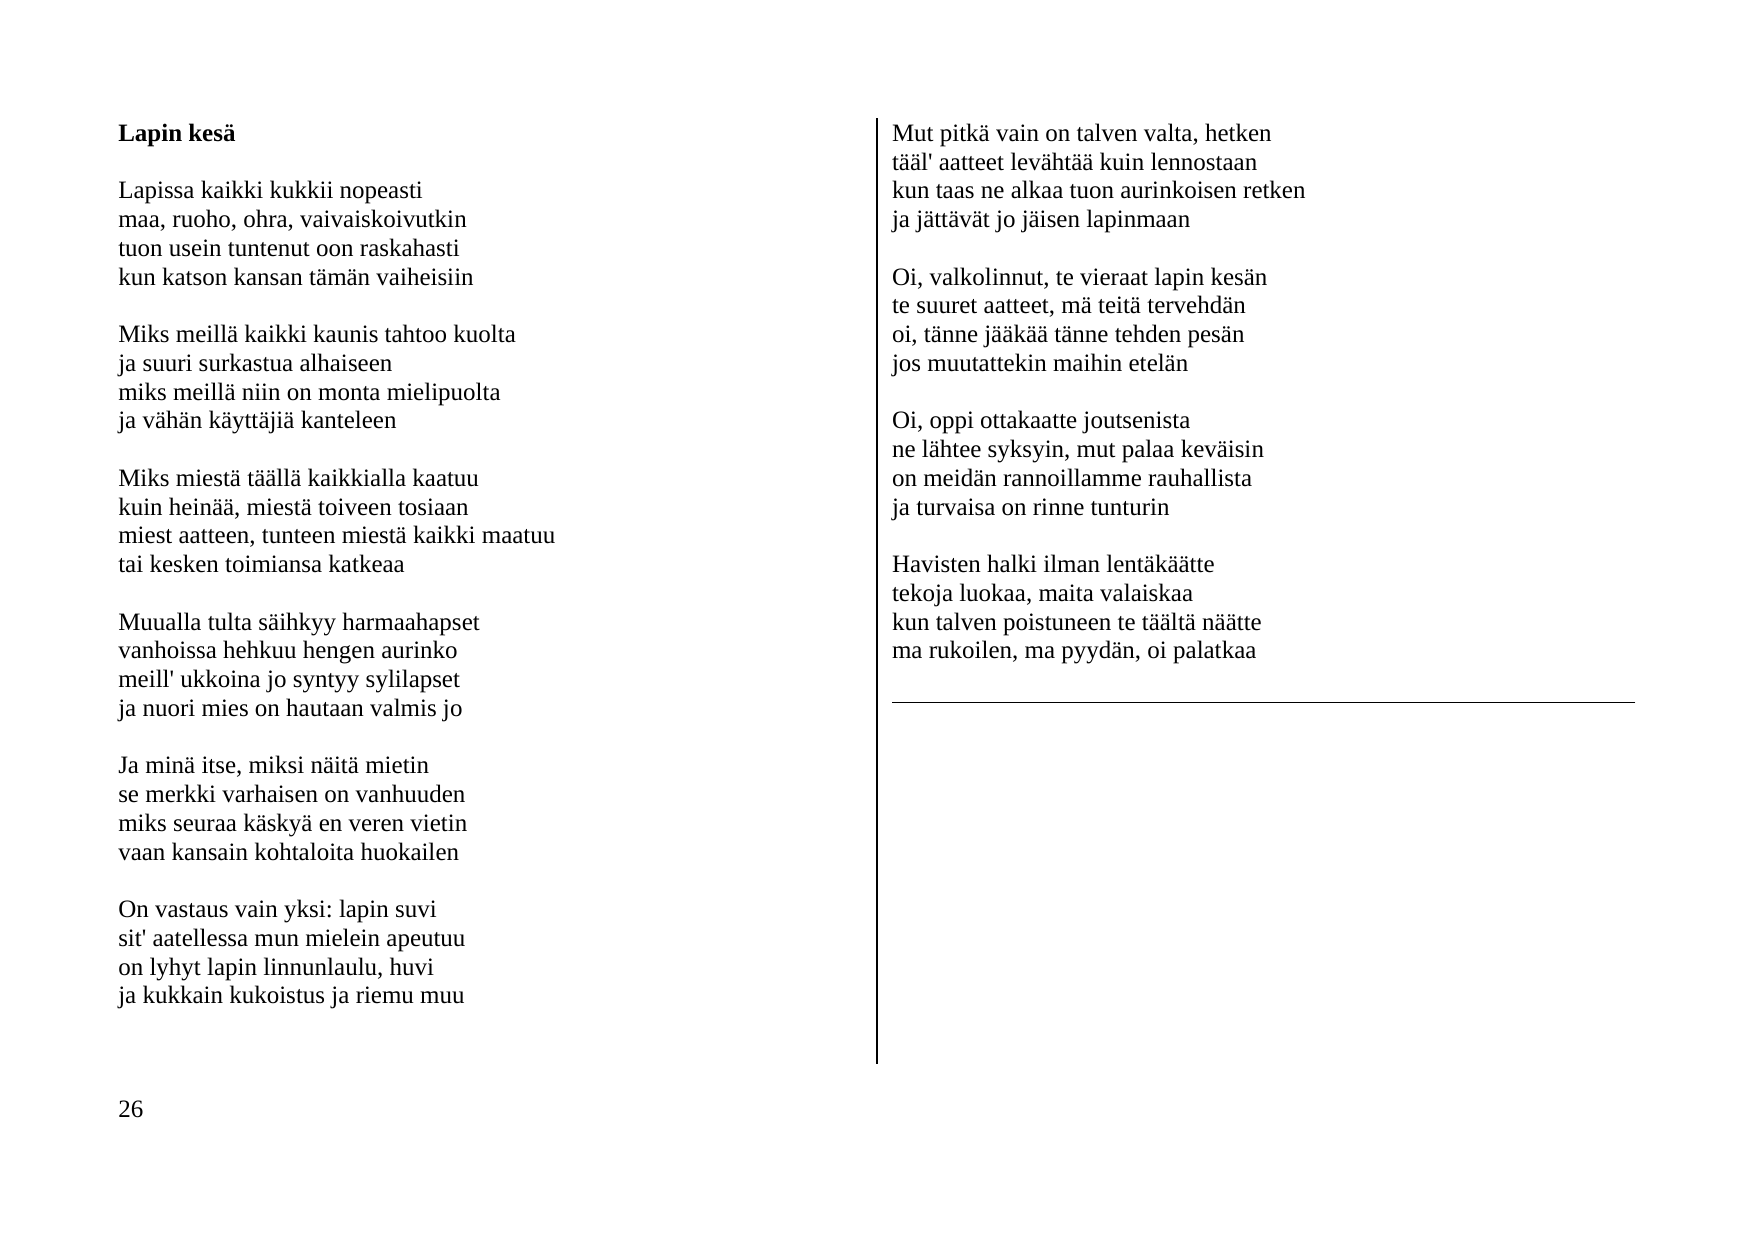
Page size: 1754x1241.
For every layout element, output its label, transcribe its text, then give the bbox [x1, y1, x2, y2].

text Miks meillä kaikki kaunis tahtoo kuolta [118, 319, 862, 348]
text Miks miestä täällä kaikkialla kaatuu [118, 463, 862, 492]
text ja vähän käyttäjiä kanteleen [118, 406, 862, 434]
text miest aatteen, tunteen miestä kaikki maatuu [118, 521, 862, 549]
text Ja minä itse, miksi näitä mietin [118, 751, 862, 779]
text oi, tänne jääkää tänne tehden pesän [892, 319, 1635, 348]
text ja nuori mies on hautaan valmis jo [118, 693, 862, 722]
text Oi, valkolinnut, te vieraat lapin kesän [892, 262, 1635, 291]
text ja turvaisa on rinne tunturin [892, 492, 1635, 521]
text maa, ruoho, ohra, vaivaiskoivutkin [118, 204, 862, 233]
text Mut pitkä vain on talven valta, hetken [892, 118, 1635, 147]
text kuin heinää, miestä toiveen tosiaan [118, 492, 862, 521]
text ja suuri surkastua alhaiseen [118, 348, 862, 377]
text on lyhyt lapin linnunlaulu, huvi [118, 952, 862, 981]
text miks seuraa käskyä en veren vietin [118, 808, 862, 837]
text kun taas ne alkaa tuon aurinkoisen retken [892, 176, 1635, 204]
text On vastaus vain yksi: lapin suvi [118, 894, 862, 923]
text te suuret aatteet, mä teitä tervehdän [892, 291, 1635, 319]
text ja kukkain kukoistus ja riemu muu [118, 981, 862, 1009]
text vaan kansain kohtaloita huokailen [118, 837, 862, 866]
text se merkki varhaisen on vanhuuden [118, 779, 862, 808]
text Muualla tulta säihkyy harmaahapset [118, 607, 862, 636]
text Lapissa kaikki kukkii nopeasti [118, 176, 862, 204]
text Havisten halki ilman lentäkäätte [892, 549, 1635, 578]
text ja jättävät jo jäisen lapinmaan [892, 204, 1635, 233]
text vanhoissa hehkuu hengen aurinko [118, 636, 862, 664]
text kun talven poistuneen te täältä näätte [892, 607, 1635, 636]
text jos muutattekin maihin etelän [892, 348, 1635, 377]
text Oi, oppi ottakaatte joutsenista [892, 406, 1635, 434]
text on meidän rannoillamme rauhallista [892, 463, 1635, 492]
text tääl' aatteet levähtää kuin lennostaan [892, 147, 1635, 176]
text ne lähtee syksyin, mut palaa keväisin [892, 434, 1635, 463]
text ma rukoilen, ma pyydän, oi palatkaa [892, 636, 1635, 664]
text tekoja luokaa, maita valaiskaa [892, 578, 1635, 607]
text sit' aatellessa mun mielein apeutuu [118, 923, 862, 952]
text kun katson kansan tämän vaiheisiin [118, 262, 862, 291]
text tuon usein tuntenut oon raskahasti [118, 233, 862, 262]
text miks meillä niin on monta mielipuolta [118, 377, 862, 406]
text Lapin kesä [118, 118, 862, 147]
text meill' ukkoina jo syntyy sylilapset [118, 664, 862, 693]
text tai kesken toimiansa katkeaa [118, 549, 862, 578]
